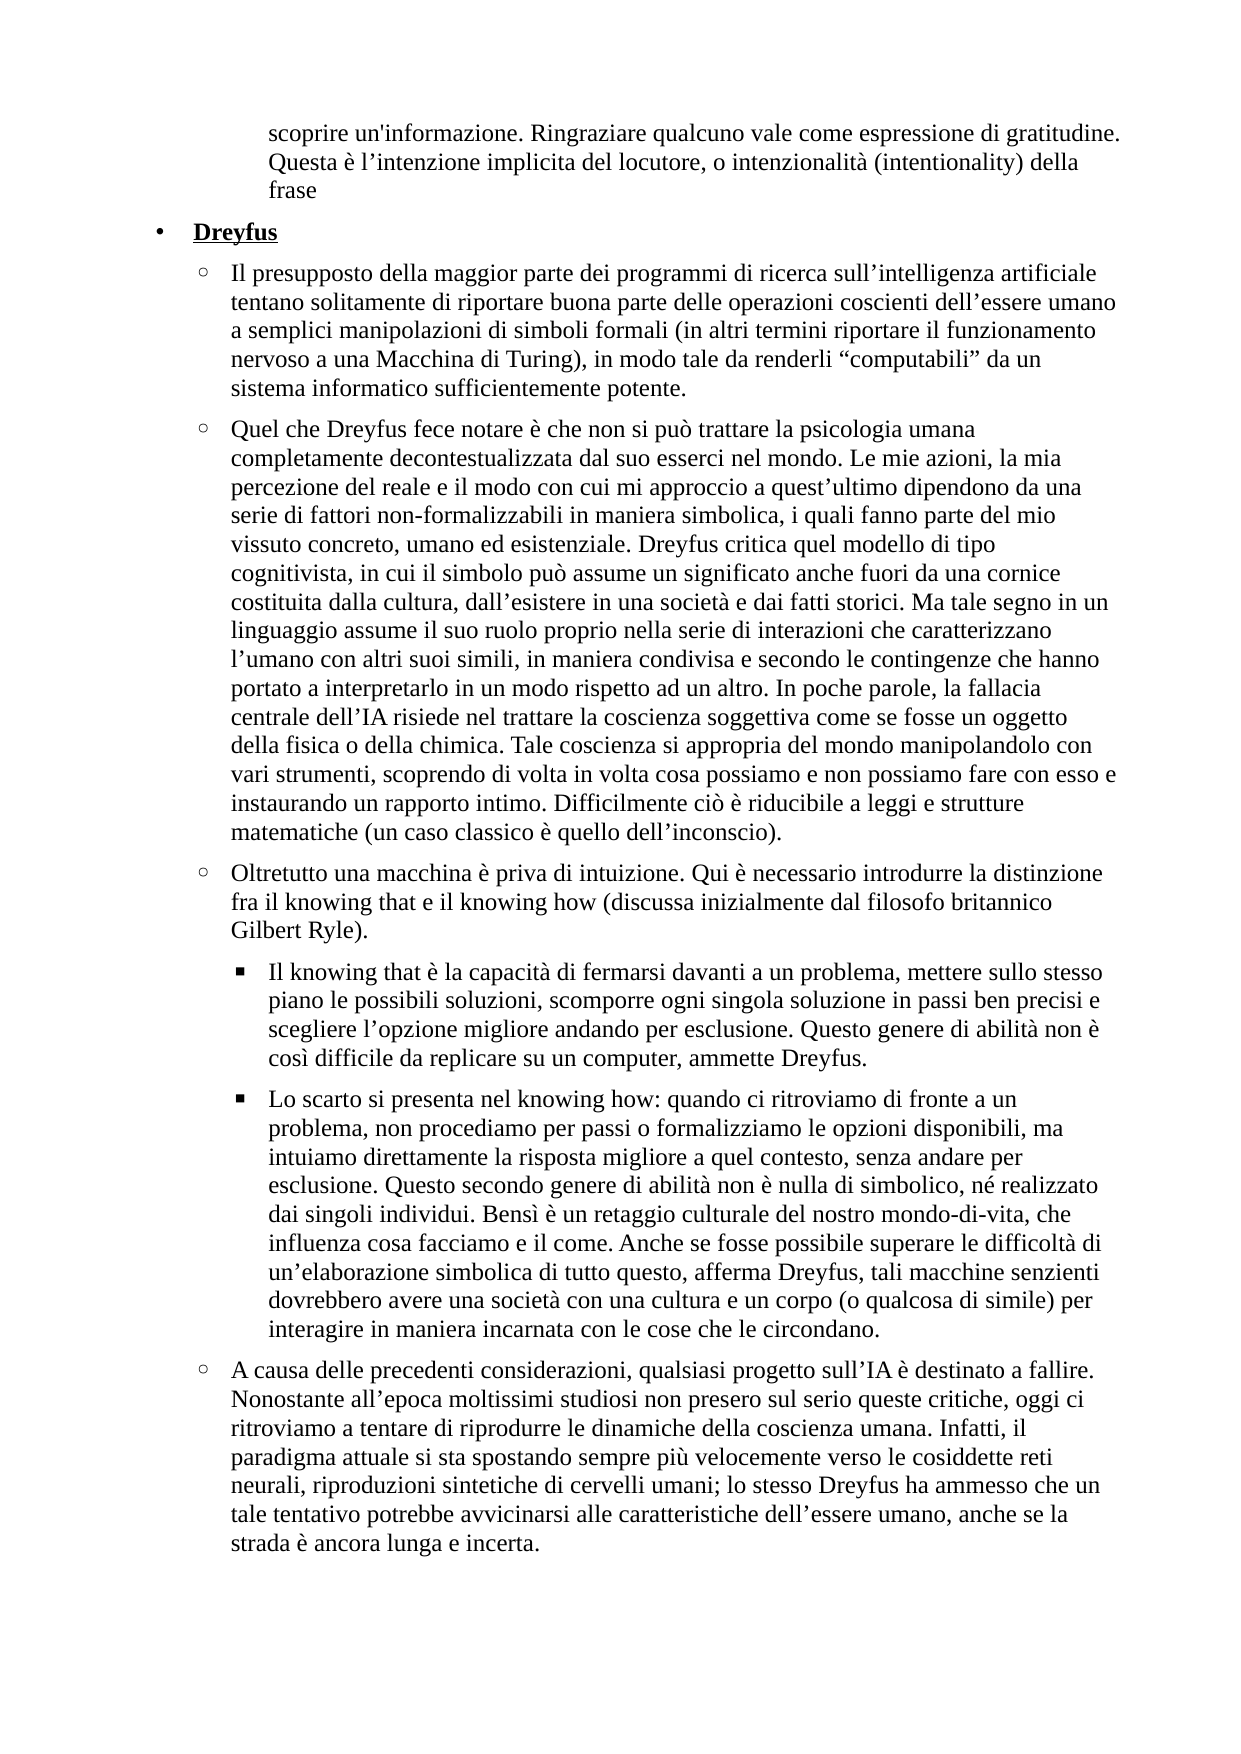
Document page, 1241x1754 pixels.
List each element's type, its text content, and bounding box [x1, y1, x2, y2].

list scoprire un'informazione. Ringraziare qualcuno vale come espressione di gratitudine. Questa è l’intenzione implicita del locutore, o intenzionalità (intentionality) della frase [231, 118, 1122, 204]
list Dreyfus [156, 217, 1122, 246]
list Il presupposto della maggior parte dei programmi di ricerca sull’intelligenza artificiale tentano solitamente di riportare buona parte delle operazioni coscienti dell’essere umano a semplici manipolazioni di simboli formali (in altri termini riportare il funzionamento nervoso a una Macchina di Turing), in modo tale da renderli “computabili” da un sistema informatico sufficientemente potente. [193, 258, 1122, 402]
list Quel che Dreyfus fece notare è che non si può trattare la psicologia umana completamente decontestualizzata dal suo esserci nel mondo. Le mie azioni, la mia percezione del reale e il modo con cui mi approccio a quest’ultimo dipendono da una serie di fattori non-formalizzabili in maniera simbolica, i quali fanno parte del mio vissuto concreto, umano ed esistenziale. Dreyfus critica quel modello di tipo cognitivista, in cui il simbolo può assume un significato anche fuori da una cornice costituita dalla cultura, dall’esistere in una società e dai fatti storici. Ma tale segno in un linguaggio assume il suo ruolo proprio nella serie di interazioni che caratterizzano l’umano con altri suoi simili, in maniera condivisa e secondo le contingenze che hanno portato a interpretarlo in un modo rispetto ad un altro. In poche parole, la fallacia centrale dell’IA risiede nel trattare la coscienza soggettiva come se fosse un oggetto della fisica o della chimica. Tale coscienza si appropria del mondo manipolandolo con vari strumenti, scoprendo di volta in volta cosa possiamo e non possiamo fare con esso e instaurando un rapporto intimo. Difficilmente ciò è riducibile a leggi e strutture matematiche (un caso classico è quello dell’inconscio). [193, 414, 1122, 846]
list Il knowing that è la capacità di fermarsi davanti a un problema, mettere sullo stesso piano le possibili soluzioni, scomporre ogni singola soluzione in passi ben precisi e scegliere l’opzione migliore andando per esclusione. Questo genere di abilità non è così difficile da replicare su un computer, ammette Dreyfus. [231, 957, 1122, 1072]
list Oltretutto una macchina è priva di intuizione. Qui è necessario introdurre la distinzione fra il knowing that e il knowing how (discussa inizialmente dal filosofo britannico Gilbert Ryle). [193, 858, 1122, 944]
list Lo scarto si presenta nel knowing how: quando ci ritroviamo di fronte a un problema, non procediamo per passi o formalizziamo le opzioni disponibili, ma intuiamo direttamente la risposta migliore a quel contesto, senza andare per esclusione. Questo secondo genere di abilità non è nulla di simbolico, né realizzato dai singoli individui. Bensì è un retaggio culturale del nostro mondo-di-vita, che influenza cosa facciamo e il come. Anche se fosse possibile superare le difficoltà di un’elaborazione simbolica di tutto questo, afferma Dreyfus, tali macchine senzienti dovrebbero avere una società con una cultura e un corpo (o qualcosa di simile) per interagire in maniera incarnata con le cose che le circondano. [231, 1084, 1122, 1343]
list A causa delle precedenti considerazioni, qualsiasi progetto sull’IA è destinato a fallire. Nonostante all’epoca moltissimi studiosi non presero sul serio queste critiche, oggi ci ritroviamo a tentare di riprodurre le dinamiche della coscienza umana. Infatti, il paradigma attuale si sta spostando sempre più velocemente verso le cosiddette reti neurali, riproduzioni sintetiche di cervelli umani; lo stesso Dreyfus ha ammesso che un tale tentativo potrebbe avvicinarsi alle caratteristiche dell’essere umano, anche se la strada è ancora lunga e incerta. [193, 1356, 1122, 1557]
